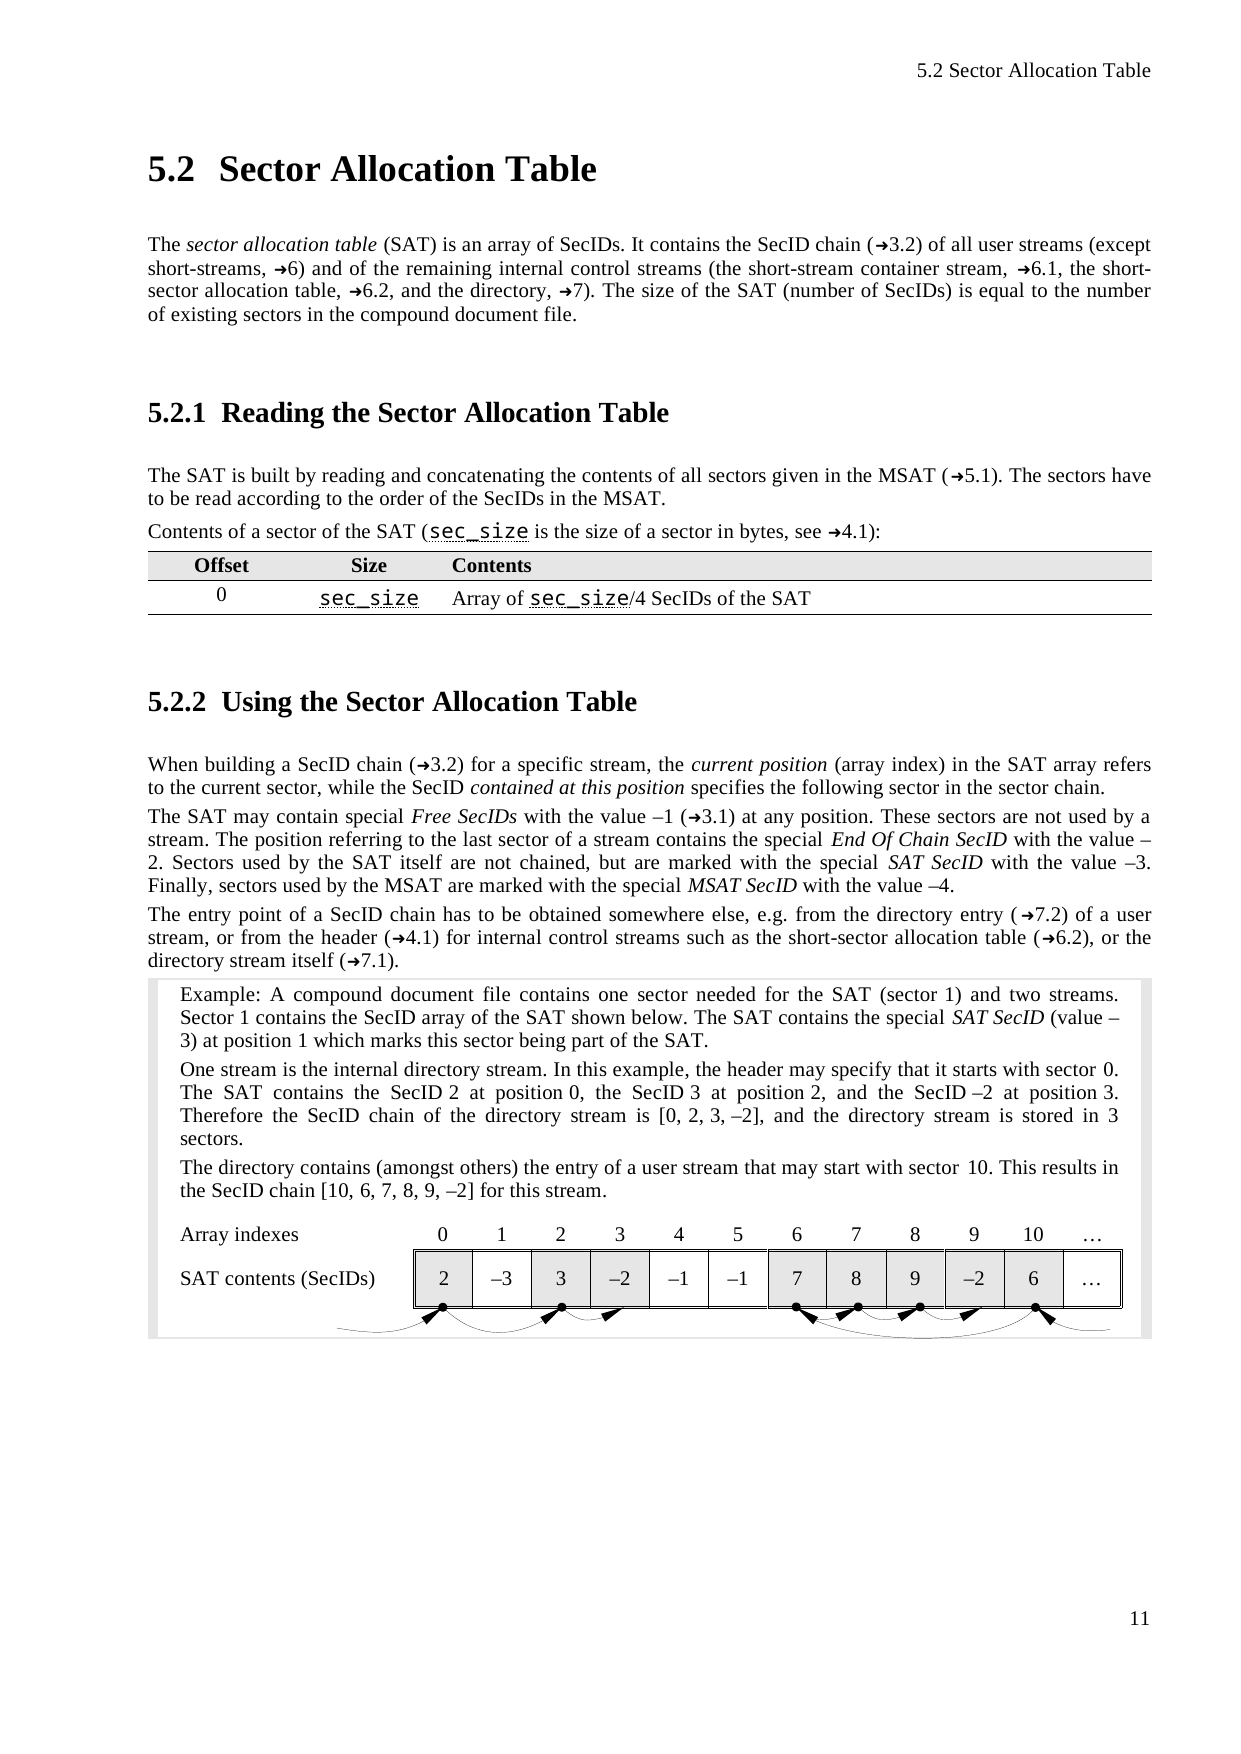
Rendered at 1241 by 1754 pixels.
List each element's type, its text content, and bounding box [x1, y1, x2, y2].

table_cell [566, 1309, 614, 1319]
table_cell –1 [709, 1252, 767, 1306]
text The SAT is built by reading and concatenating the contents of all sectors given in the MSAT (➜5.1). The sectors have to be read according to the order of the SecIDs in the MSAT. [148, 464, 1152, 510]
table_cell 8 [886, 1205, 944, 1249]
table_cell 9 [887, 1252, 944, 1306]
table_header [1122, 980, 1141, 1205]
subtitle Reading the Sector Allocation Table [148, 396, 1152, 429]
text When building a SecID chain (➜3.2) for a specific stream, the current position (array index) in the SAT array refers to the current sector, while the SecID contained at this position specifies the following sector in the sector chain. [148, 753, 1152, 799]
table_cell –1 [650, 1252, 708, 1306]
subtitle Sector Allocation Table [148, 148, 1152, 189]
table_cell [863, 1309, 909, 1319]
table_cell Array indexes [177, 1205, 413, 1249]
table_header Example: A compound document file contains one sector needed for the SAT (sector 1) and two streams. Sector 1 contains the SecID array of the SAT shown below. The SAT contains the special SAT SecID (value –3) at position 1 which marks this sector being part of the SAT. One stream is the internal directory stream. In this example, the header may specify that it starts with sector 0. The SAT contains the SecID 2 at position 0, the SecID 3 at position 2, and the SecID –2 at position 3. Therefore the SecID chain of the directory stream is [0, 2, 3, –2], and the directory stream is stored in 3 sectors. The directory contains (amongst others) the entry of a user stream that may start with sector 10. This results in the SecID chain [10, 6, 7, 8, 9, –2] for this stream. [177, 980, 1122, 1205]
table_cell [817, 1309, 1031, 1337]
table_cell 9 [945, 1205, 1004, 1249]
table_cell 0 [148, 581, 295, 614]
table_cell 6 [1005, 1252, 1063, 1306]
table_header [158, 980, 177, 1205]
table_cell 1 [472, 1205, 531, 1249]
table_cell 7 [769, 1252, 826, 1306]
table_cell Array of sec_size/4 SecIDs of the SAT [443, 581, 1152, 614]
table_cell 2 [416, 1252, 472, 1306]
table_cell [447, 1309, 555, 1332]
table_cell –2 [946, 1252, 1004, 1306]
table_cell 8 [827, 1252, 886, 1306]
table_header Size [295, 552, 443, 580]
text The SAT may contain special Free SecIDs with the value –1 (➜3.1) at any position. These sectors are not used by a stream. The position referring to the last sector of a stream contains the special End Of Chain SecID with the value –2. Sectors used by the SAT itself are not chained, but are marked with the special SAT SecID with the value –3. Finally, sectors used by the MSAT are marked with the special MSAT SecID with the value –4. [148, 805, 1152, 897]
table_cell … [1064, 1250, 1122, 1308]
table_cell [1122, 1205, 1141, 1249]
text The entry point of a SecID chain has to be obtained somewhere else, e.g. from the directory entry (➜7.2) of a user stream, or from the header (➜4.1) for internal control streams such as the short-sector allocation table (➜6.2), or the directory stream itself (➜7.1). [148, 903, 1152, 972]
table_cell SAT contents (SecIDs) [177, 1249, 413, 1308]
table_cell [964, 1309, 1122, 1337]
table_cell [925, 1309, 971, 1319]
table_cell 10 [1004, 1205, 1063, 1249]
table_cell 6 [768, 1205, 826, 1249]
table_cell –2 [591, 1252, 649, 1306]
table_cell [158, 1308, 177, 1337]
table_cell … [1063, 1205, 1122, 1249]
table_cell 5 [708, 1205, 767, 1249]
subtitle Using the Sector Allocation Table [148, 685, 1152, 717]
table_cell [1122, 1308, 1141, 1337]
table_cell –3 [473, 1252, 531, 1306]
text The sector allocation table (SAT) is an array of SecIDs. It contains the SecID chain (➜3.2) of all user streams (except short-streams, ➜6) and of the remaining internal control streams (the short-stream container stream, ➜6.1, the short-sector allocation table, ➜6.2, and the directory, ➜7). The size of the SAT (number of SecIDs) is equal to the number of existing sectors in the compound document file. [148, 233, 1152, 325]
table_cell [803, 1309, 847, 1319]
table_cell 7 [826, 1205, 886, 1249]
table_header Contents [443, 552, 1152, 580]
table_cell [1123, 1249, 1141, 1308]
table_cell 3 [532, 1252, 590, 1306]
table_cell [158, 1249, 177, 1308]
table_cell 4 [649, 1205, 708, 1249]
table_cell 2 [531, 1205, 590, 1249]
table_header Offset [148, 552, 295, 580]
table_cell sec_size [295, 581, 443, 614]
table_cell 3 [590, 1205, 649, 1249]
table_cell [158, 1205, 177, 1249]
text Contents of a sector of the SAT (sec_size is the size of a sector in bytes, see ➜4.1): [148, 516, 1152, 545]
table_cell [177, 1308, 880, 1337]
table_cell 0 [413, 1205, 472, 1249]
